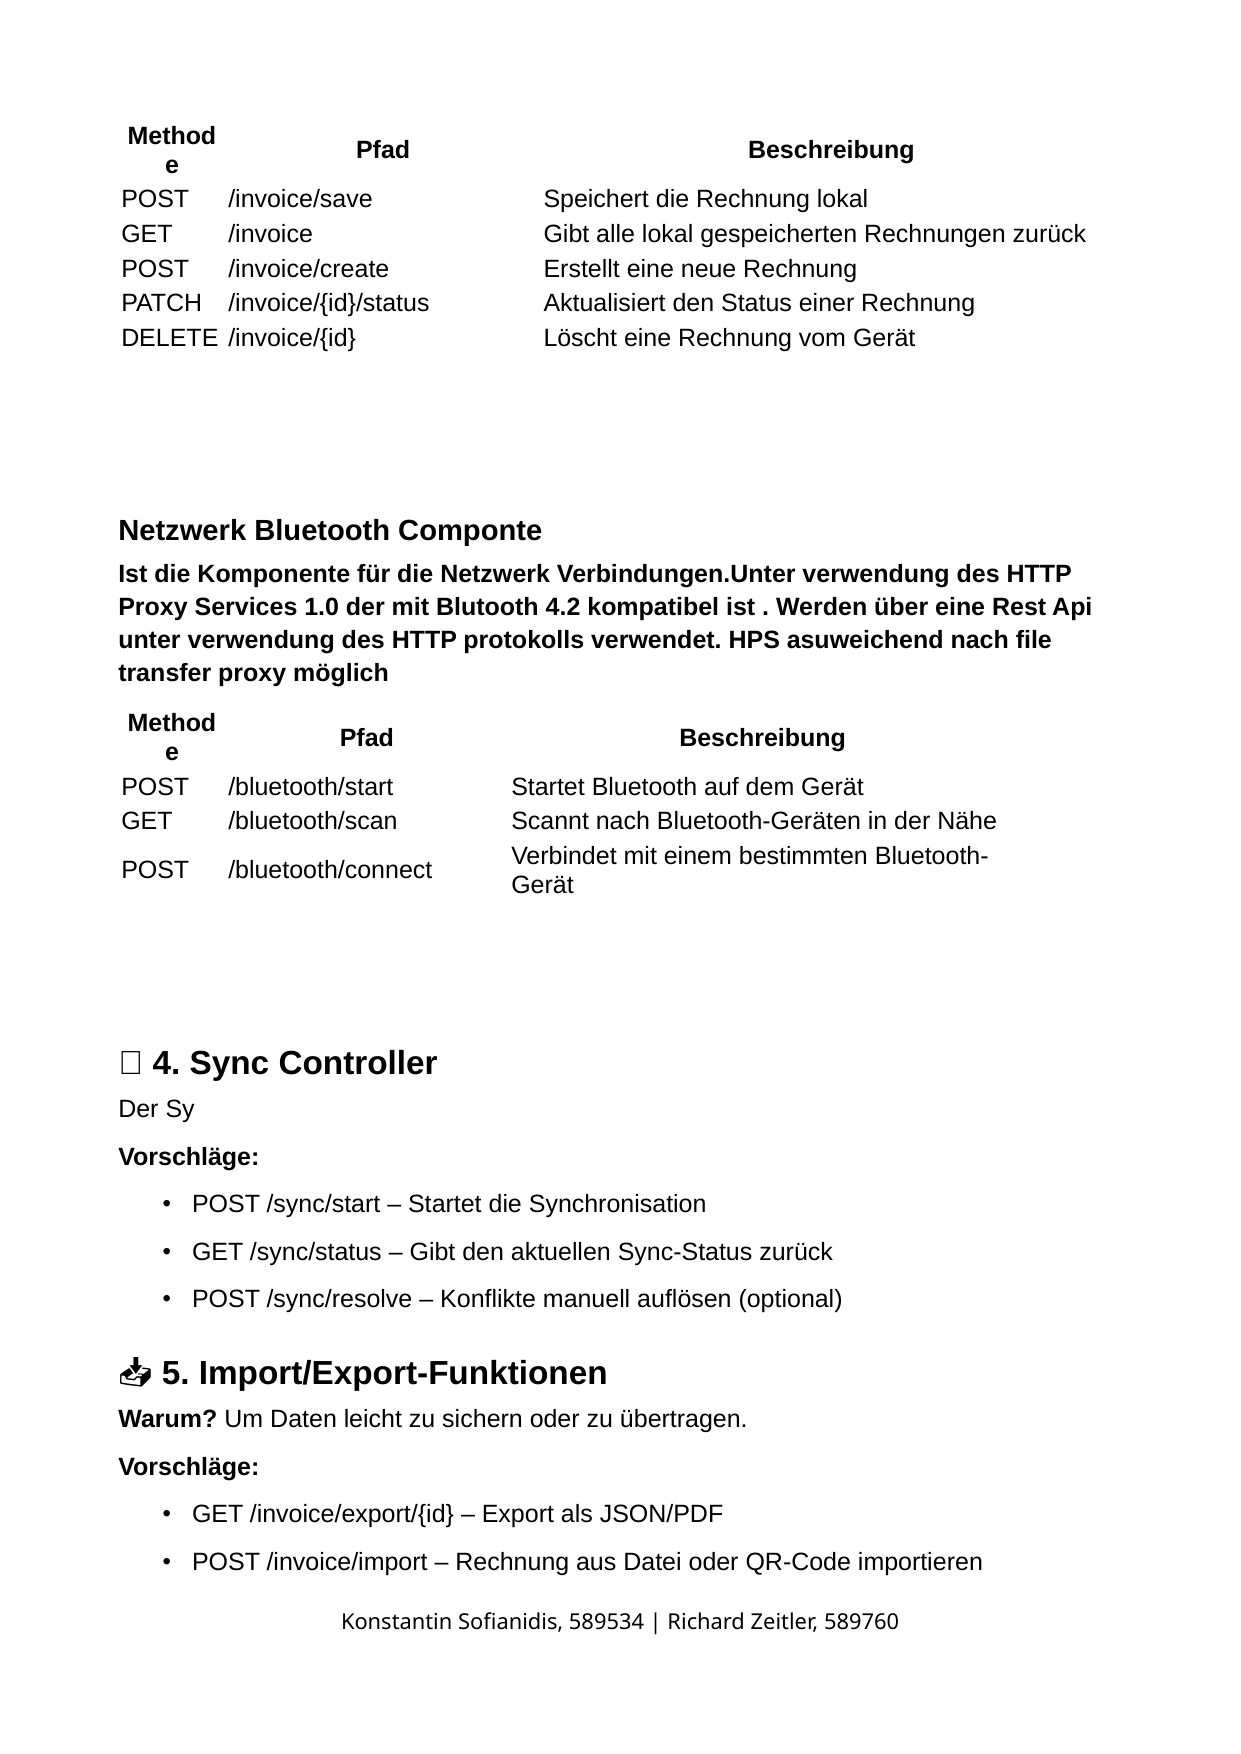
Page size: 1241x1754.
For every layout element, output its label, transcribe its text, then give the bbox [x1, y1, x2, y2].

table_cell /invoice/save [225, 181, 540, 216]
subtitle 📥 5. Import/Export-Funktionen [118, 1353, 1122, 1391]
table_cell [225, 901, 508, 936]
table_cell POST [118, 251, 225, 285]
list POST /sync/start – Startet die Synchronisation [162, 1189, 1122, 1218]
text Der Sy [118, 1094, 1122, 1123]
table_cell POST [118, 769, 225, 803]
list POST /sync/resolve – Konflikte manuell auflösen (optional) [162, 1284, 1122, 1313]
table_header Pfad [225, 118, 540, 181]
subtitle Netzwerk Bluetooth Componte [118, 513, 1122, 546]
table_cell Erstellt eine neue Rechnung [540, 251, 1122, 285]
list GET /invoice/export/{id} – Export als JSON/PDF [162, 1499, 1122, 1528]
table_cell /bluetooth/connect [225, 838, 508, 901]
table_cell Löscht eine Rechnung vom Gerät [540, 320, 1122, 354]
table_cell [508, 901, 1017, 936]
table_cell /invoice/create [225, 251, 540, 285]
table_cell Gibt alle lokal gespeicherten Rechnungen zurück [540, 216, 1122, 251]
list GET /sync/status – Gibt den aktuellen Sync-Status zurück [162, 1237, 1122, 1266]
table_cell PATCH [118, 285, 225, 320]
subtitle 🔄 4. Sync Controller [118, 1043, 1122, 1081]
table_cell [118, 901, 225, 936]
table_cell Verbindet mit einem bestimmten Bluetooth-Gerät [508, 838, 1017, 901]
table_cell Startet Bluetooth auf dem Gerät [508, 769, 1017, 803]
table_header Beschreibung [508, 705, 1017, 769]
table_header Pfad [225, 705, 508, 769]
text Vorschläge: [118, 1141, 1122, 1170]
table_cell Aktualisiert den Status einer Rechnung [540, 285, 1122, 320]
table_cell Speichert die Rechnung lokal [540, 181, 1122, 216]
table_cell GET [118, 803, 225, 838]
list POST /invoice/import – Rechnung aus Datei oder QR-Code importieren [162, 1547, 1122, 1576]
text Vorschläge: [118, 1452, 1122, 1480]
table_cell DELETE [118, 320, 225, 354]
table_header Methode [118, 118, 225, 181]
table_cell POST [118, 838, 225, 901]
table_cell POST [118, 181, 225, 216]
table_header Methode [118, 705, 225, 769]
table_cell /invoice/{id}/status [225, 285, 540, 320]
table_cell /invoice [225, 216, 540, 251]
table_cell GET [118, 216, 225, 251]
table_header Beschreibung [540, 118, 1122, 181]
table_cell /bluetooth/scan [225, 803, 508, 838]
table_cell Scannt nach Bluetooth-Geräten in der Nähe [508, 803, 1017, 838]
text Warum? Um Daten leicht zu sichern oder zu übertragen. [118, 1404, 1122, 1433]
table_cell /bluetooth/start [225, 769, 508, 803]
text Ist die Komponente für die Netzwerk Verbindungen.Unter verwendung des HTTP Proxy Services 1.0 der mit Blutooth 4.2 kompatibel ist . Werden über eine Rest Api unter verwendung des HTTP protokolls verwendet. HPS asuweichend nach file transfer proxy möglich [118, 559, 1122, 687]
table_cell /invoice/{id} [225, 320, 540, 354]
